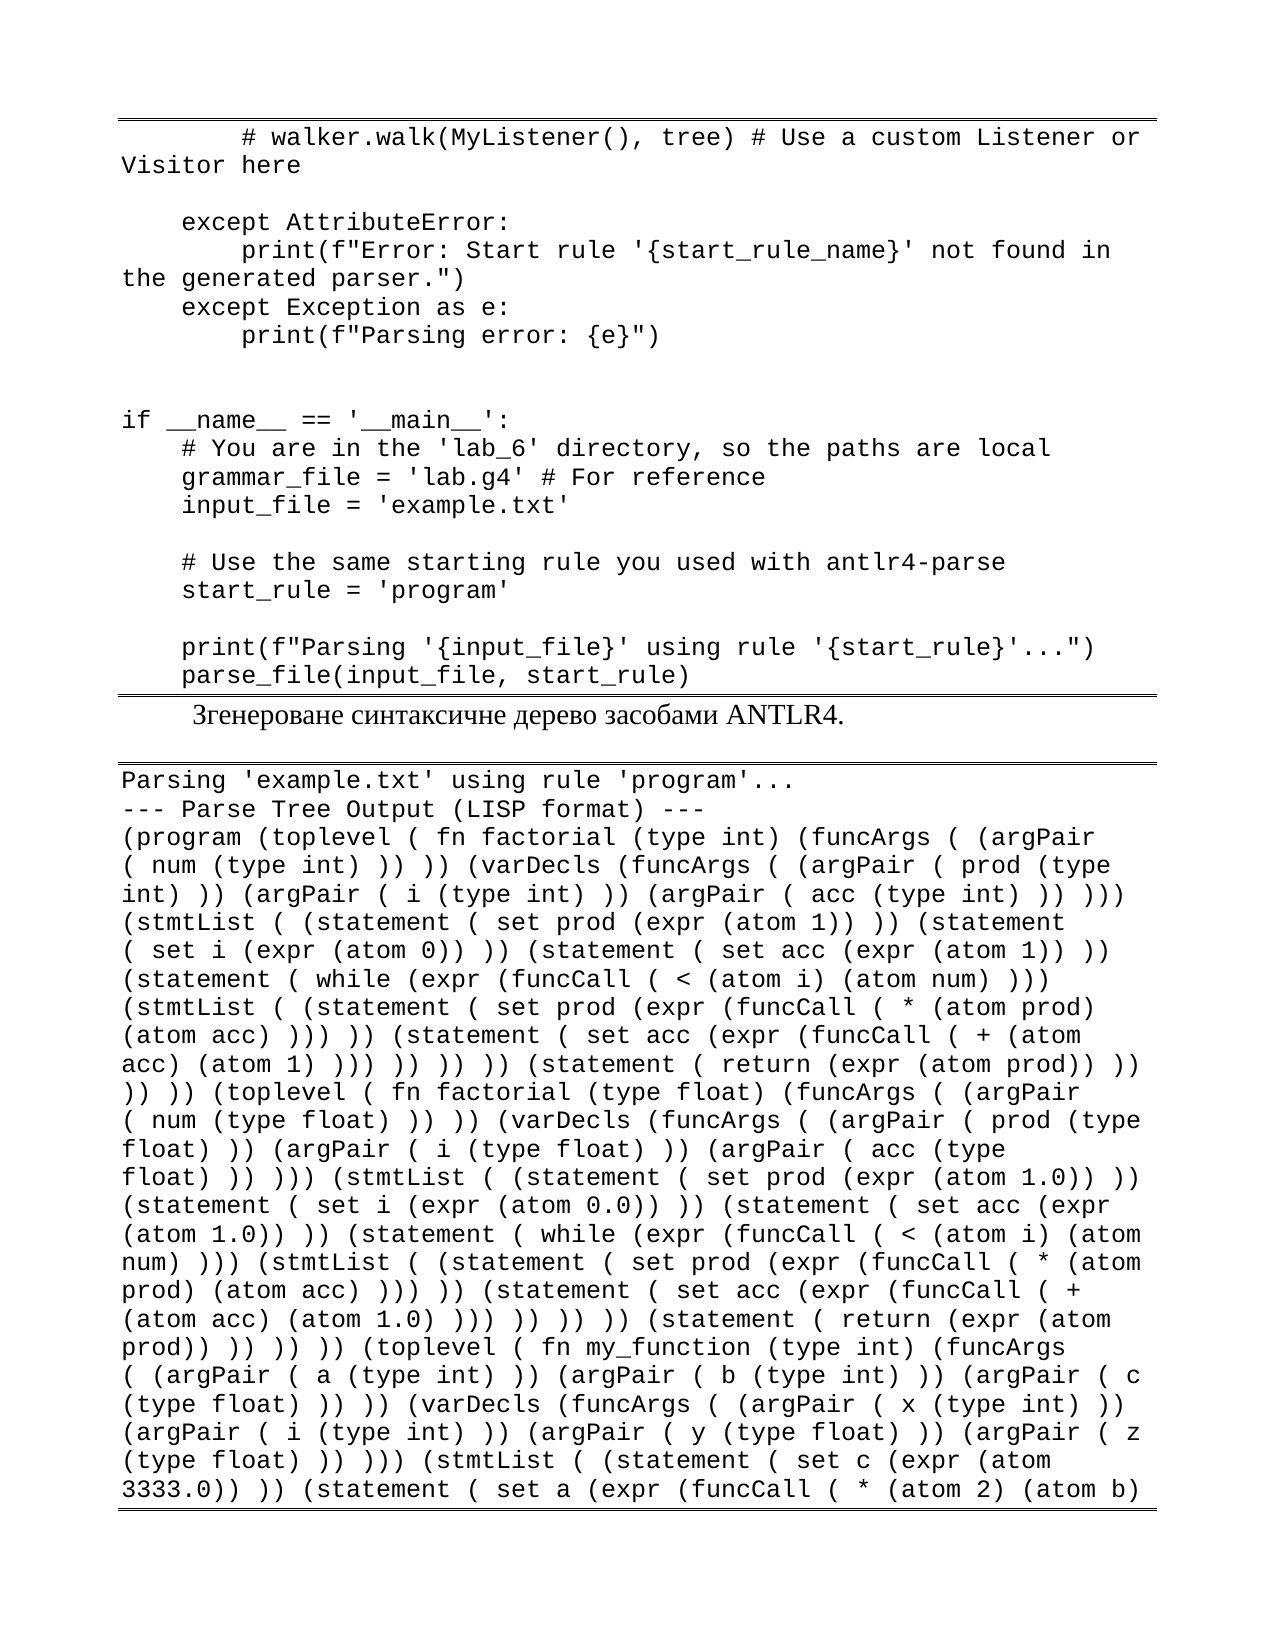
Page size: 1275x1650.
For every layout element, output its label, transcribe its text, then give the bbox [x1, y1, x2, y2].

text start_rule = 'program' [118, 571, 1157, 606]
text Згенероване синтаксичне дерево засобами ANTLR4. [118, 697, 1157, 730]
text # Use the same starting rule you used with antlr4-parse [118, 543, 1157, 571]
text Parsing 'example.txt' using rule 'program'... [118, 765, 1157, 790]
text print(f"Parsing '{input_file}' using rule '{start_rule}'...") [118, 628, 1157, 656]
text grammar_file = 'lab.g4' # For reference [118, 458, 1157, 486]
text # walker.walk(MyListener(), tree) # Use a custom Listener or Visitor here [118, 121, 1157, 181]
text print(f"Error: Start rule '{start_rule_name}' not found in the generated parser.") [118, 231, 1157, 288]
text except Exception as e: [118, 288, 1157, 316]
text print(f"Parsing error: {e}") [118, 316, 1157, 351]
text except AttributeError: [118, 203, 1157, 231]
text (program (toplevel ( fn factorial (type int) (funcArgs ( (argPair ( num (type int) )) )) (varDecls (funcArgs ( (argPair ( prod (type int) )) (argPair ( i (type int) )) (argPair ( acc (type int) )) ))) (stmtList ( (statement ( set prod (expr (atom 1)) )) (statement ( set i (expr (atom 0)) )) (statement ( set acc (expr (atom 1)) )) (statement ( while (expr (funcCall ( < (atom i) (atom num) ))) (stmtList ( (statement ( set prod (expr (funcCall ( * (atom prod) (atom acc) ))) )) (statement ( set acc (expr (funcCall ( + (atom acc) (atom 1) ))) )) )) )) (statement ( return (expr (atom prod)) )) )) )) (toplevel ( fn factorial (type float) (funcArgs ( (argPair ( num (type float) )) )) (varDecls (funcArgs ( (argPair ( prod (type float) )) (argPair ( i (type float) )) (argPair ( acc (type float) )) ))) (stmtList ( (statement ( set prod (expr (atom 1.0)) )) (statement ( set i (expr (atom 0.0)) )) (statement ( set acc (expr (atom 1.0)) )) (statement ( while (expr (funcCall ( < (atom i) (atom num) ))) (stmtList ( (statement ( set prod (expr (funcCall ( * (atom prod) (atom acc) ))) )) (statement ( set acc (expr (funcCall ( + (atom acc) (atom 1.0) ))) )) )) )) (statement ( return (expr (atom prod)) )) )) )) (toplevel ( fn my_function (type int) (funcArgs ( (argPair ( a (type int) )) (argPair ( b (type int) )) (argPair ( c (type float) )) )) (varDecls (funcArgs ( (argPair ( x (type int) )) (argPair ( i (type int) )) (argPair ( y (type float) )) (argPair ( z (type float) )) ))) (stmtList ( (statement ( set c (expr (atom 3333.0)) )) (statement ( set a (expr (funcCall ( * (atom 2) (atom b) [118, 819, 1157, 1508]
text input_file = 'example.txt' [118, 486, 1157, 521]
text if __name__ == '__main__': [118, 401, 1157, 430]
text # You are in the 'lab_6' directory, so the paths are local [118, 430, 1157, 458]
text parse_file(input_file, start_rule) [118, 656, 1157, 694]
text --- Parse Tree Output (LISP format) --- [118, 790, 1157, 819]
